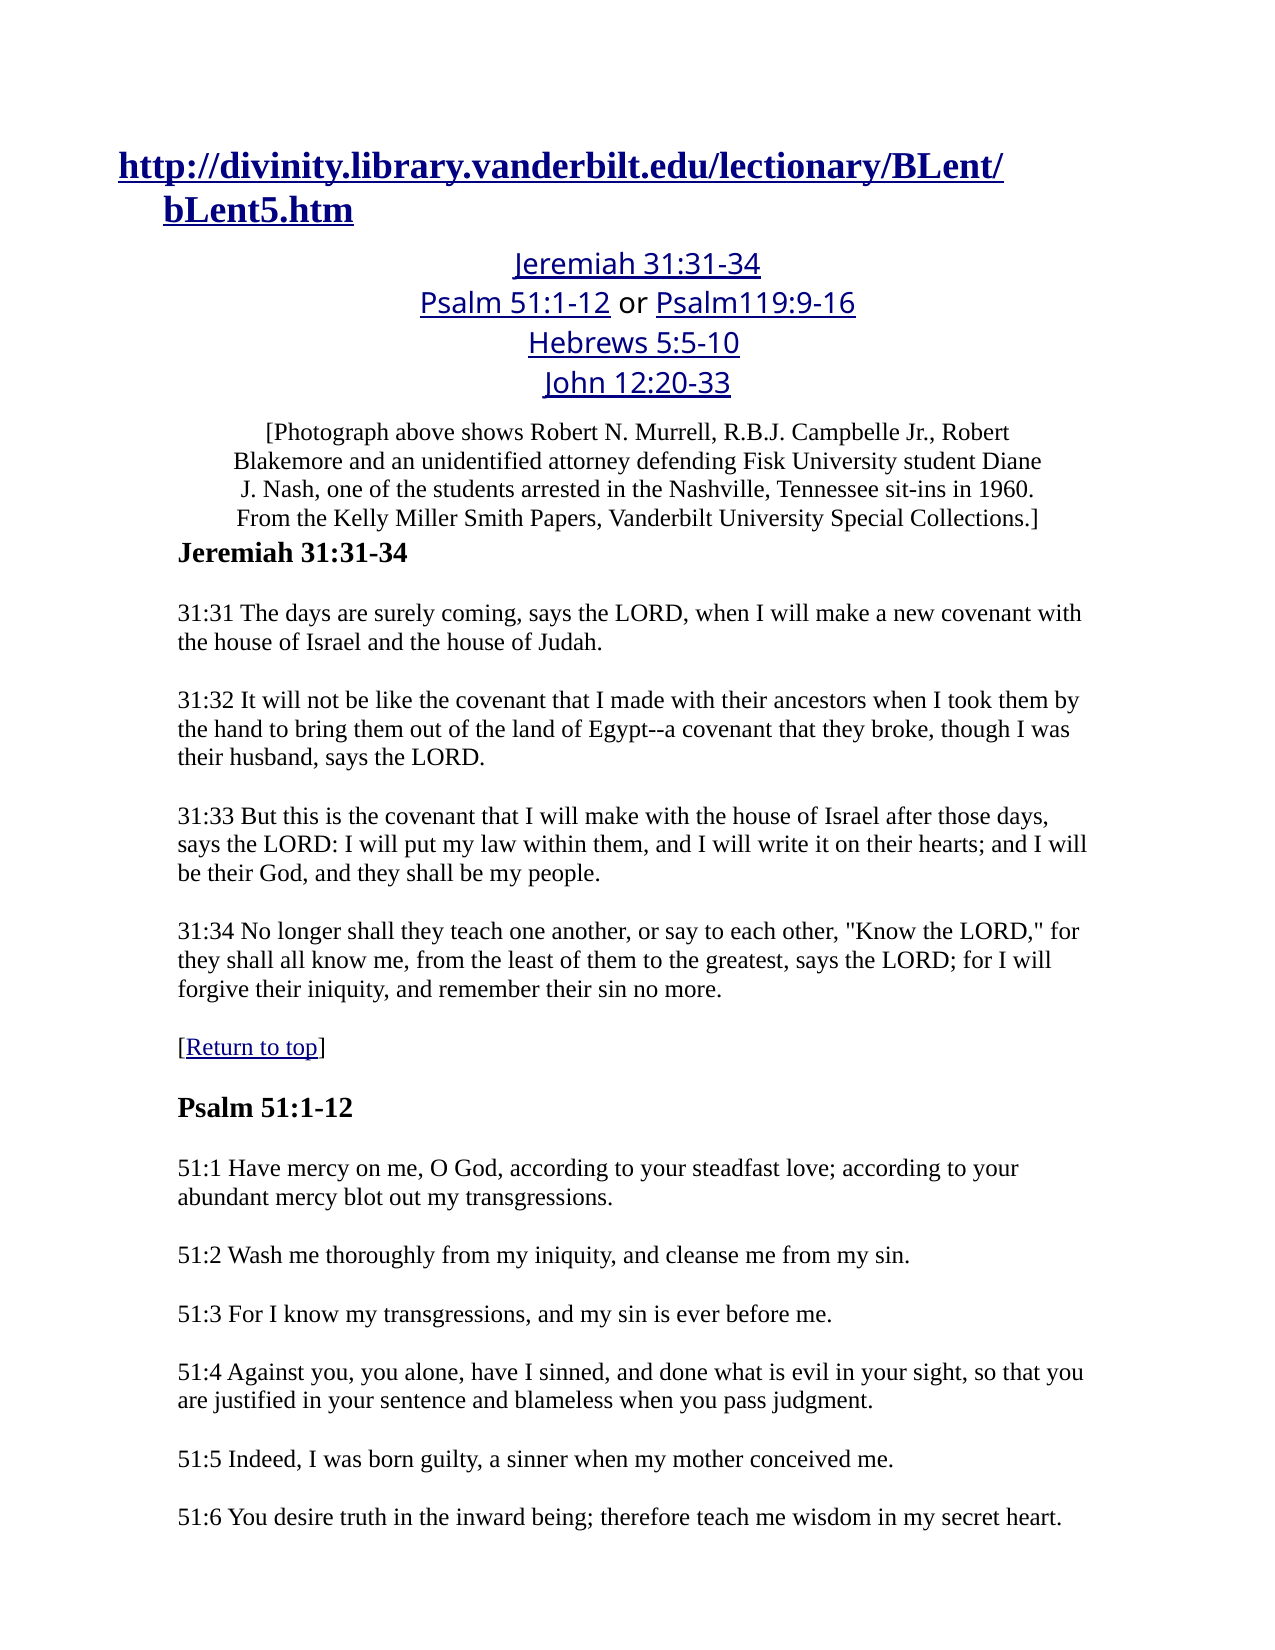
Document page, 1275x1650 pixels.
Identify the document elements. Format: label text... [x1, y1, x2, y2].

text 51:6 You desire truth in the inward being; therefore teach me wisdom in my secret heart. [177, 1502, 1098, 1531]
text 51:2 Wash me thoroughly from my iniquity, and cleanse me from my sin. [177, 1240, 1098, 1269]
subtitle Psalm 51:1-12 [177, 1090, 1098, 1124]
text 31:32 It will not be like the covenant that I made with their ancestors when I took them by the hand to bring them out of the land of Egypt--a covenant that they broke, though I was their husband, says the LORD. [177, 685, 1098, 771]
text 51:1 Have mercy on me, O God, according to your steadfast love; according to your abundant mercy blot out my transgressions. [177, 1153, 1098, 1211]
text 51:3 For I know my transgressions, and my sin is ever before me. [177, 1299, 1098, 1327]
text Jeremiah 31:31-34 Psalm 51:1-12 or Psalm119:9-16 Hebrews 5:5-10 John 12:20-33 [118, 243, 1157, 402]
subtitle http://divinity.library.vanderbilt.edu/lectionary/BLent/bLent5.htm [118, 143, 1157, 230]
text 31:31 The days are surely coming, says the LORD, when I will make a new covenant with the house of Israel and the house of Judah. [177, 598, 1098, 656]
text [Return to top] [177, 1032, 1098, 1061]
text 51:5 Indeed, I was born guilty, a sinner when my mother conceived me. [177, 1444, 1098, 1473]
subtitle Jeremiah 31:31-34 [177, 535, 1098, 568]
text 51:4 Against you, you alone, have I sinned, and done what is evil in your sight, so that you are justified in your sentence and blameless when you pass judgment. [177, 1357, 1098, 1414]
table_header [Photograph above shows Robert N. Murrell, R.B.J. Campbelle Jr., Robert Blakemore and an unidentified attorney defending Fisk University student Diane J. Nash, one of the students arrested in the Nashville, Tennessee sit-ins in 1960. From the Kelly Miller Smith Papers, Vanderbilt University Special Collections.] [227, 414, 1048, 535]
text 31:33 But this is the covenant that I will make with the house of Israel after those days, says the LORD: I will put my law within them, and I will write it on their hearts; and I will be their God, and they shall be my people. [177, 801, 1098, 887]
text 31:34 No longer shall they teach one another, or say to each other, "Know the LORD," for they shall all know me, from the least of them to the greatest, says the LORD; for I will forgive their iniquity, and remember their sin no more. [177, 916, 1098, 1003]
